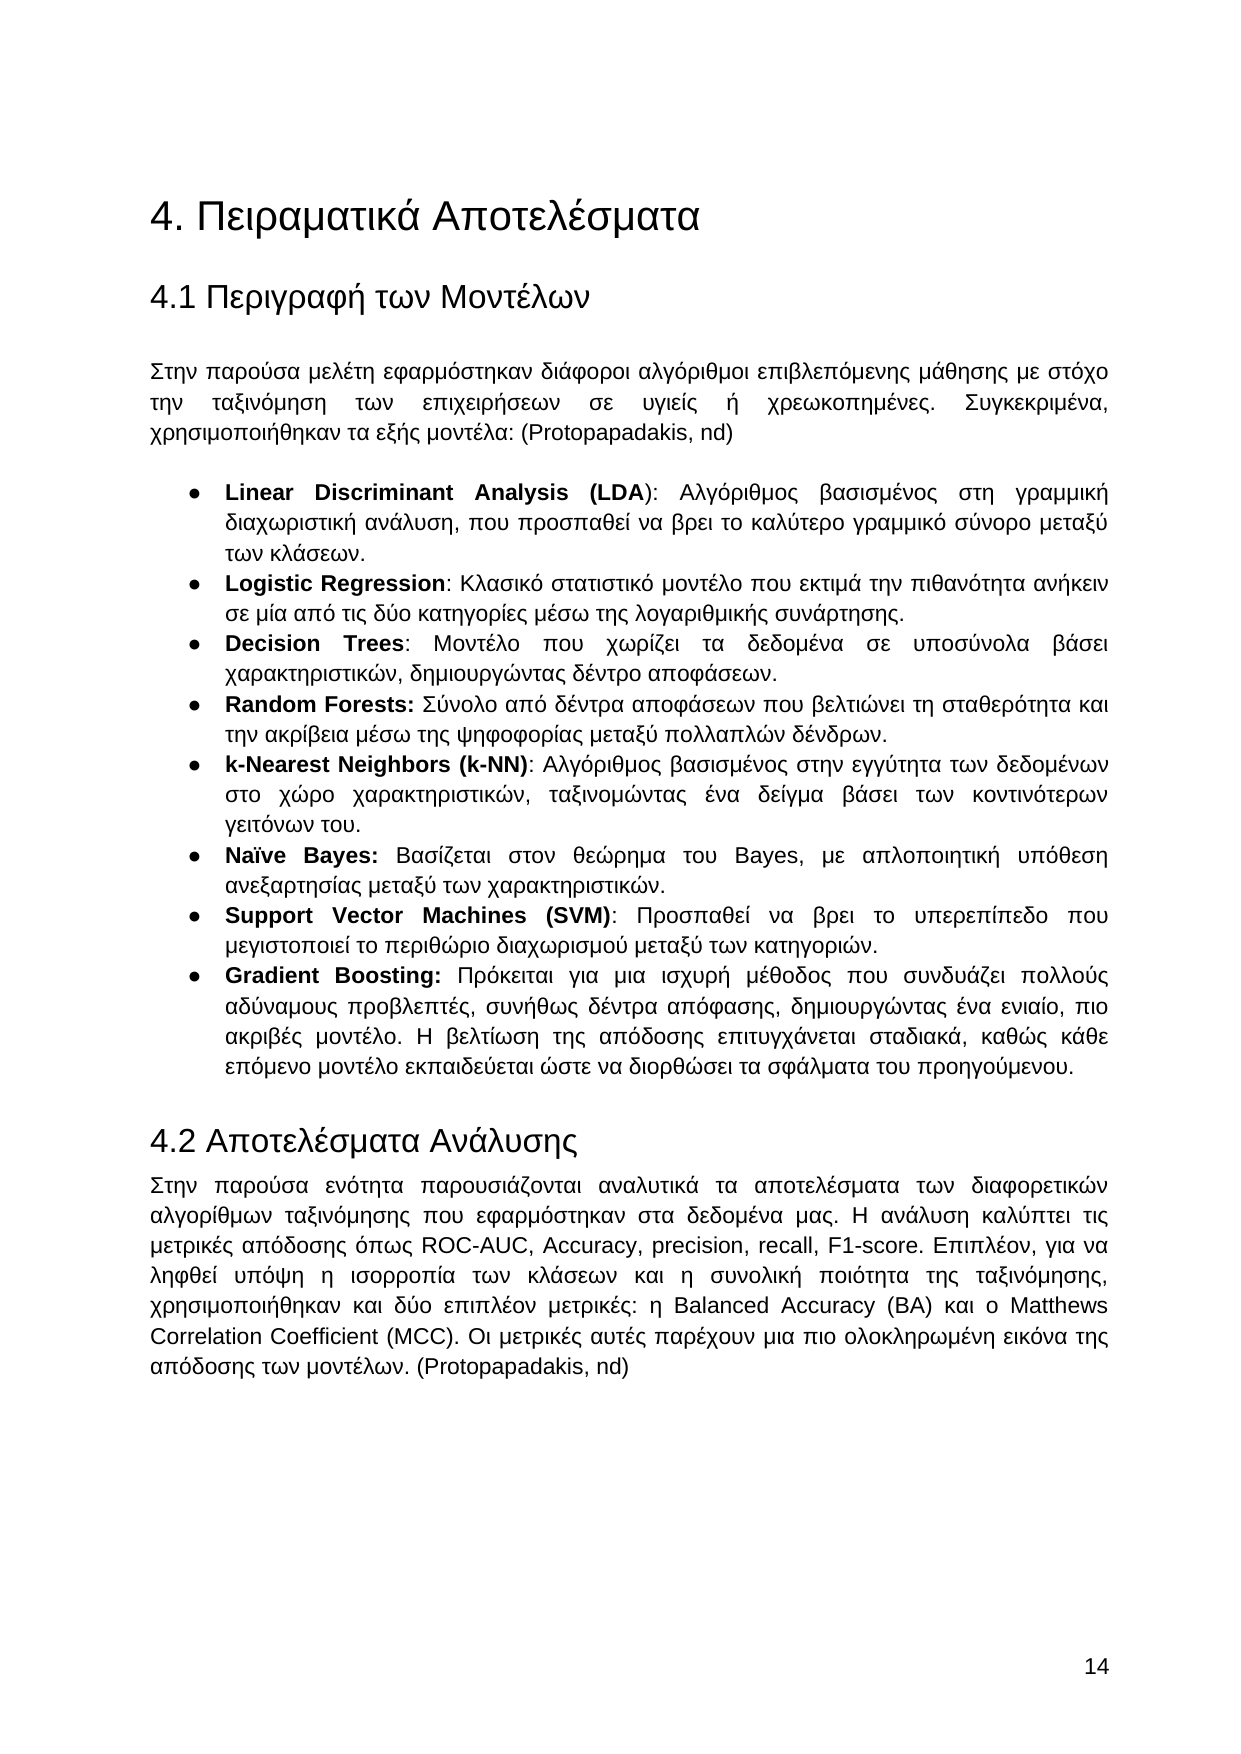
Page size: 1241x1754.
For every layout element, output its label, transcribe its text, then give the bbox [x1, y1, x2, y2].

list k-Nearest Neighbors (k-NN): Αλγόριθμος βασισμένος στην εγγύτητα των δεδομένων στο χώρο χαρακτηριστικών, ταξινομώντας ένα δείγμα βάσει των κοντινότερων γειτόνων του. [187, 751, 1109, 838]
subtitle 4.1 Περιγραφή των Μοντέλων [150, 277, 1109, 316]
subtitle 4.2 Αποτελέσματα Ανάλυσης [150, 1121, 1109, 1159]
list Logistic Regression: Κλασικό στατιστικό μοντέλο που εκτιμά την πιθανότητα ανήκειν σε μία από τις δύο κατηγορίες μέσω της λογαριθμικής συνάρτησης. [187, 570, 1109, 626]
list Decision Trees: Μοντέλο που χωρίζει τα δεδομένα σε υποσύνολα βάσει χαρακτηριστικών, δημιουργώντας δέντρο αποφάσεων. [187, 630, 1109, 687]
text Στην παρούσα μελέτη εφαρμόστηκαν διάφοροι αλγόριθμοι επιβλεπόμενης μάθησης με στόχο την ταξινόμηση των επιχειρήσεων σε υγιείς ή χρεωκοπημένες. Συγκεκριμένα, χρησιμοποιήθηκαν τα εξής μοντέλα: (Protopapadakis, nd) [150, 358, 1109, 445]
list Support Vector Machines (SVM): Προσπαθεί να βρει το υπερεπίπεδο που μεγιστοποιεί το περιθώριο διαχωρισμού μεταξύ των κατηγοριών. [187, 902, 1109, 958]
text Στην παρούσα ενότητα παρουσιάζονται αναλυτικά τα αποτελέσματα των διαφορετικών αλγορίθμων ταξινόμησης που εφαρμόστηκαν στα δεδομένα μας. Η ανάλυση καλύπτει τις μετρικές απόδοσης όπως ROC-AUC, Accuracy, precision, recall, F1-score. Επιπλέον, για να ληφθεί υπόψη η ισορροπία των κλάσεων και η συνολική ποιότητα της ταξινόμησης, χρησιμοποιήθηκαν και δύο επιπλέον μετρικές: η Balanced Accuracy (BA) και ο Matthews Correlation Coefficient (MCC). Οι μετρικές αυτές παρέχουν μια πιο ολοκληρωμένη εικόνα της απόδοσης των μοντέλων. (Protopapadakis, nd) [150, 1172, 1109, 1379]
list Gradient Boosting: Πρόκειται για μια ισχυρή μέθοδος που συνδυάζει πολλούς αδύναμους προβλεπτές, συνήθως δέντρα απόφασης, δημιουργώντας ένα ενιαίο, πιο ακριβές μοντέλο. Η βελτίωση της απόδοσης επιτυγχάνεται σταδιακά, καθώς κάθε επόμενο μοντέλο εκπαιδεύεται ώστε να διορθώσει τα σφάλματα του προηγούμενου. [187, 962, 1109, 1079]
list Naïve Bayes: Βασίζεται στον θεώρημα του Bayes, με απλοποιητική υπόθεση ανεξαρτησίας μεταξύ των χαρακτηριστικών. [187, 842, 1109, 898]
list Linear Discriminant Analysis (LDA): Αλγόριθμος βασισμένος στη γραμμική διαχωριστική ανάλυση, που προσπαθεί να βρει το καλύτερο γραμμικό σύνορο μεταξύ των κλάσεων. [187, 479, 1109, 566]
subtitle 4. Πειραματικά Αποτελέσματα [150, 192, 1109, 239]
list Random Forests: Σύνολο από δέντρα αποφάσεων που βελτιώνει τη σταθερότητα και την ακρίβεια μέσω της ψηφοφορίας μεταξύ πολλαπλών δένδρων. [187, 691, 1109, 747]
